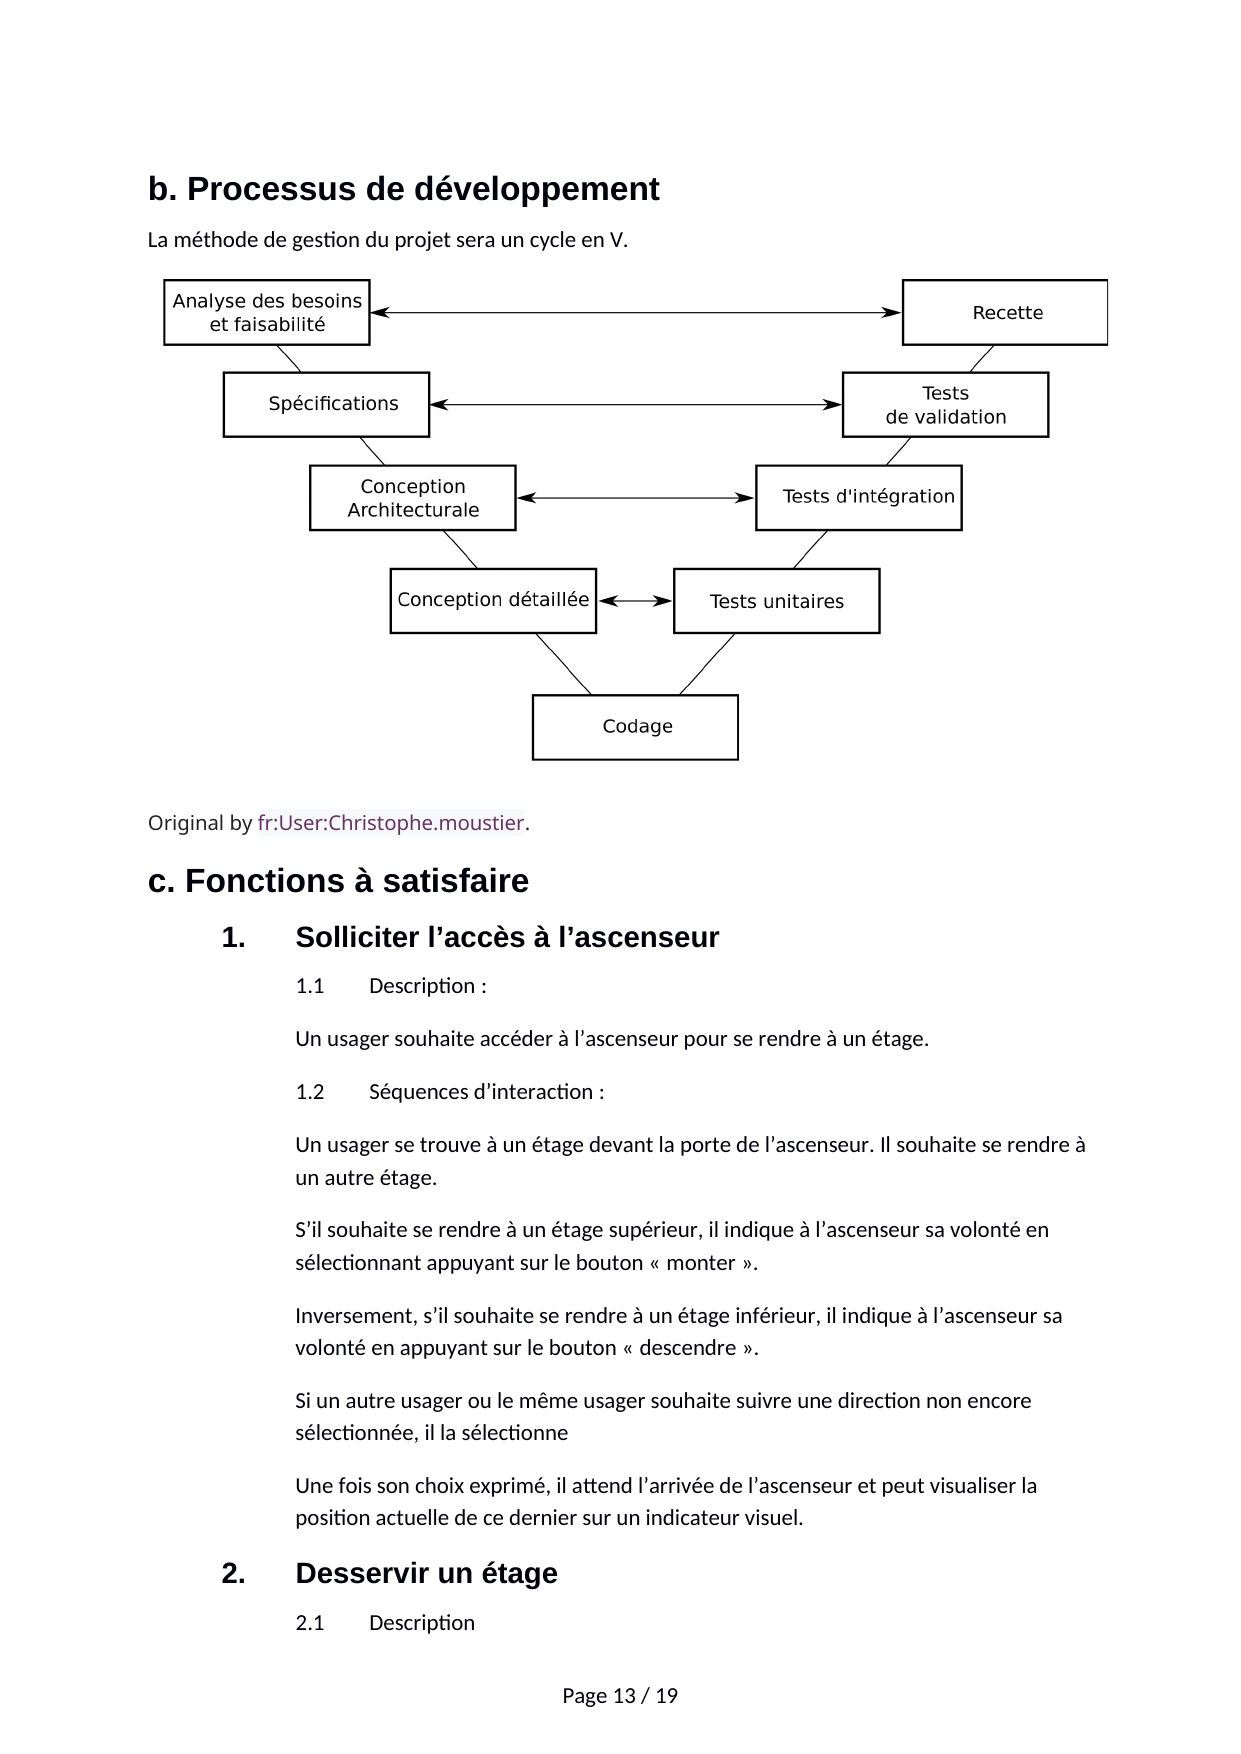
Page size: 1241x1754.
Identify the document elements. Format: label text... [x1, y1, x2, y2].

text Un usager souhaite accéder à l’ascenseur pour se rendre à un étage. [295, 1024, 1093, 1052]
text Inversement, s’il souhaite se rendre à un étage inférieur, il indique à l’ascenseur sa volonté en appuyant sur le bouton « descendre ». [295, 1301, 1093, 1361]
subtitle 2. Desservir un étage [148, 1556, 1093, 1590]
picture [163, 279, 1109, 761]
text 1.1 Description : [148, 971, 1093, 999]
text 1.2 Séquences d’interaction : [148, 1077, 1093, 1105]
text Si un autre usager ou le même usager souhaite suivre une direction non encore sélectionnée, il la sélectionne [295, 1386, 1093, 1446]
subtitle b. Processus de développement [148, 168, 1093, 207]
text 2.1 Description [148, 1608, 1093, 1636]
subtitle c. Fonctions à satisfaire [148, 861, 1093, 900]
text S’il souhaite se rendre à un étage supérieur, il indique à l’ascenseur sa volonté en sélectionnant appuyant sur le bouton « monter ». [295, 1216, 1093, 1276]
text Un usager se trouve à un étage devant la porte de l’ascenseur. Il souhaite se rendre à un autre étage. [295, 1130, 1093, 1191]
text La méthode de gestion du projet sera un cycle en V. [148, 225, 1093, 253]
text Original by fr:User:Christophe.moustier. [148, 808, 1093, 836]
subtitle 1. Solliciter l’accès à l’ascenseur [148, 920, 1093, 954]
text Une fois son choix exprimé, il attend l’arrivée de l’ascenseur et peut visualiser la position actuelle de ce dernier sur un indicateur visuel. [295, 1471, 1093, 1531]
